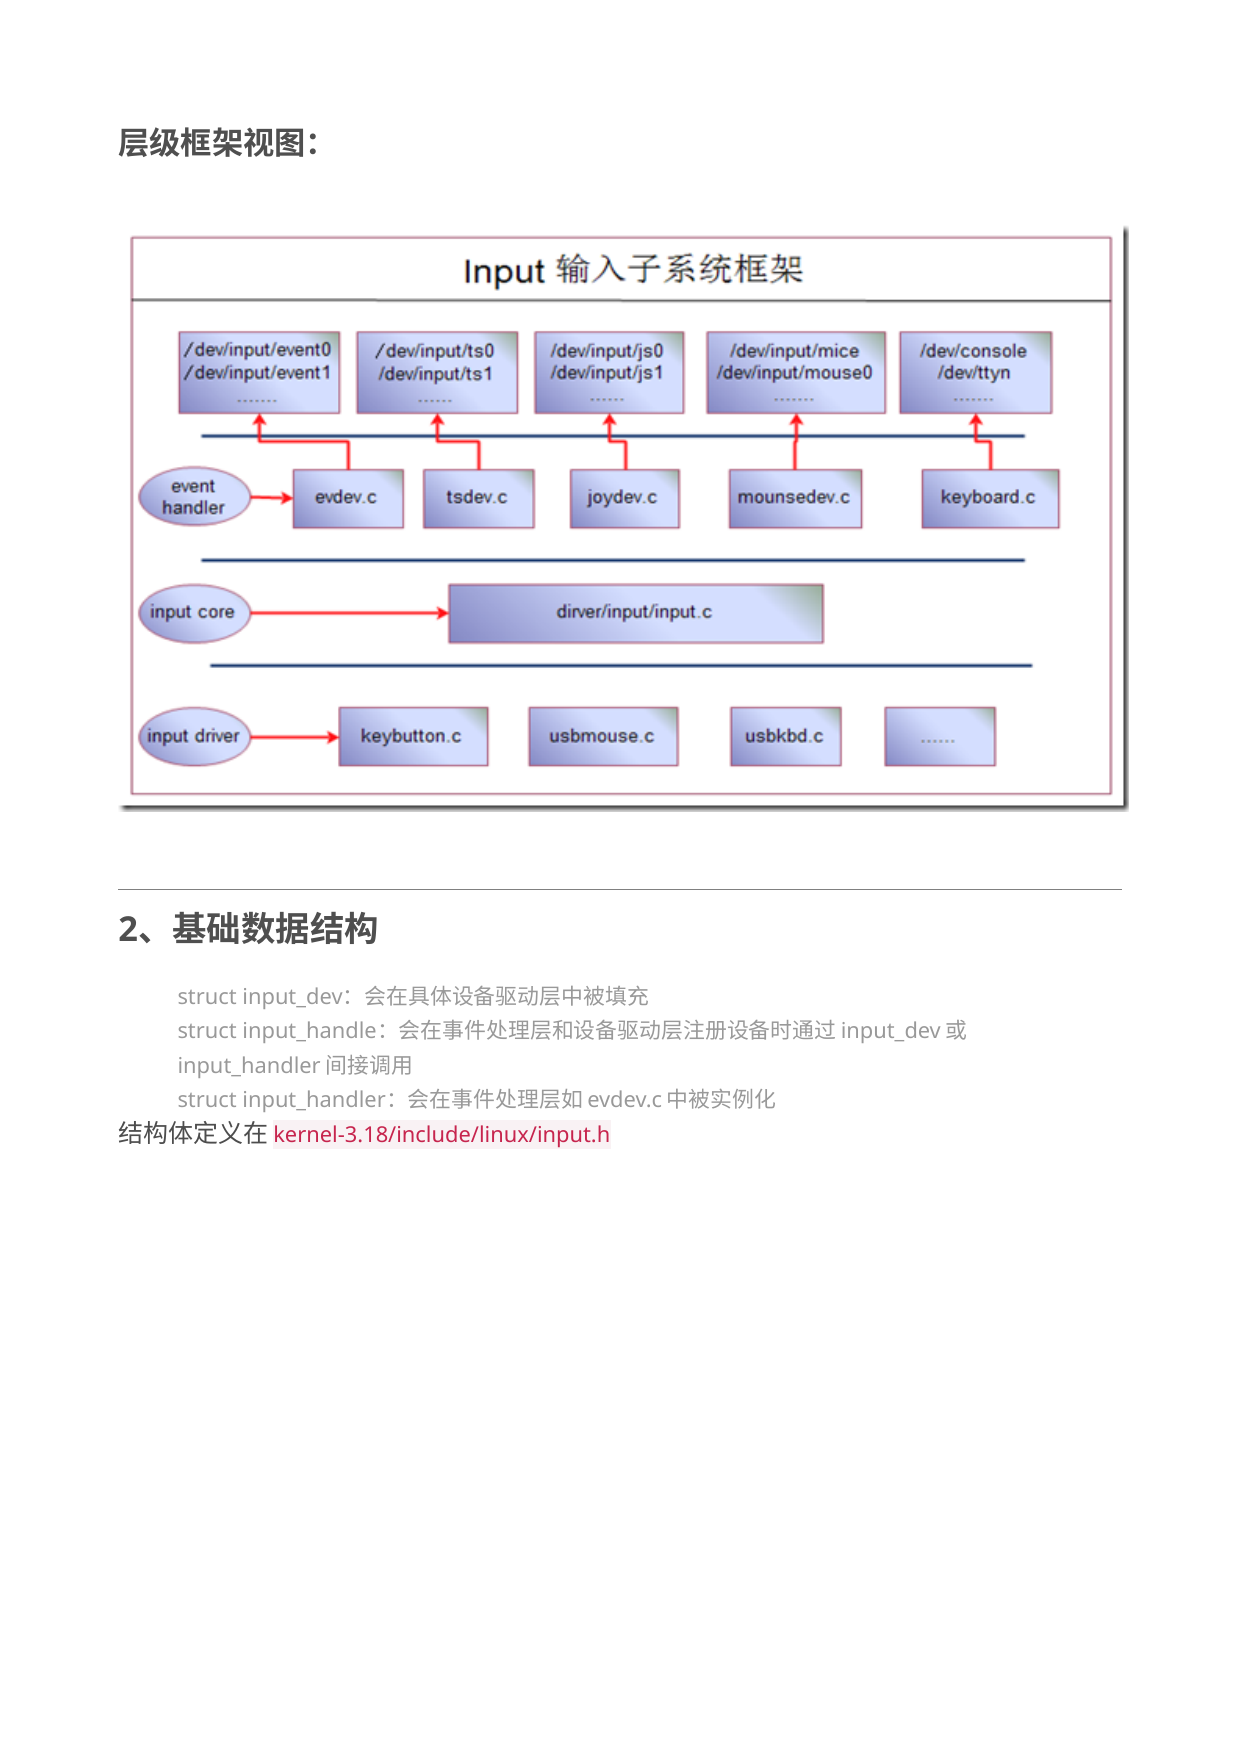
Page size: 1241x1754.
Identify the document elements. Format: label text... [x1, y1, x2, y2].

text struct input_handle：会在事件处理层和设备驱动层注册设备时通过input_dev或input_handler间接调用 [177, 1011, 1063, 1079]
text struct input_dev：会在具体设备驱动层中被填充 [177, 976, 1063, 1011]
subtitle 2、基础数据结构 [118, 901, 1122, 951]
text 结构体定义在kernel-3.18/include/linux/input.h [118, 1114, 1122, 1150]
subtitle 层级框架视图： [118, 118, 1122, 163]
text struct input_handler：会在事件处理层如evdev.c中被实例化 [177, 1079, 1063, 1114]
picture [118, 225, 1129, 812]
